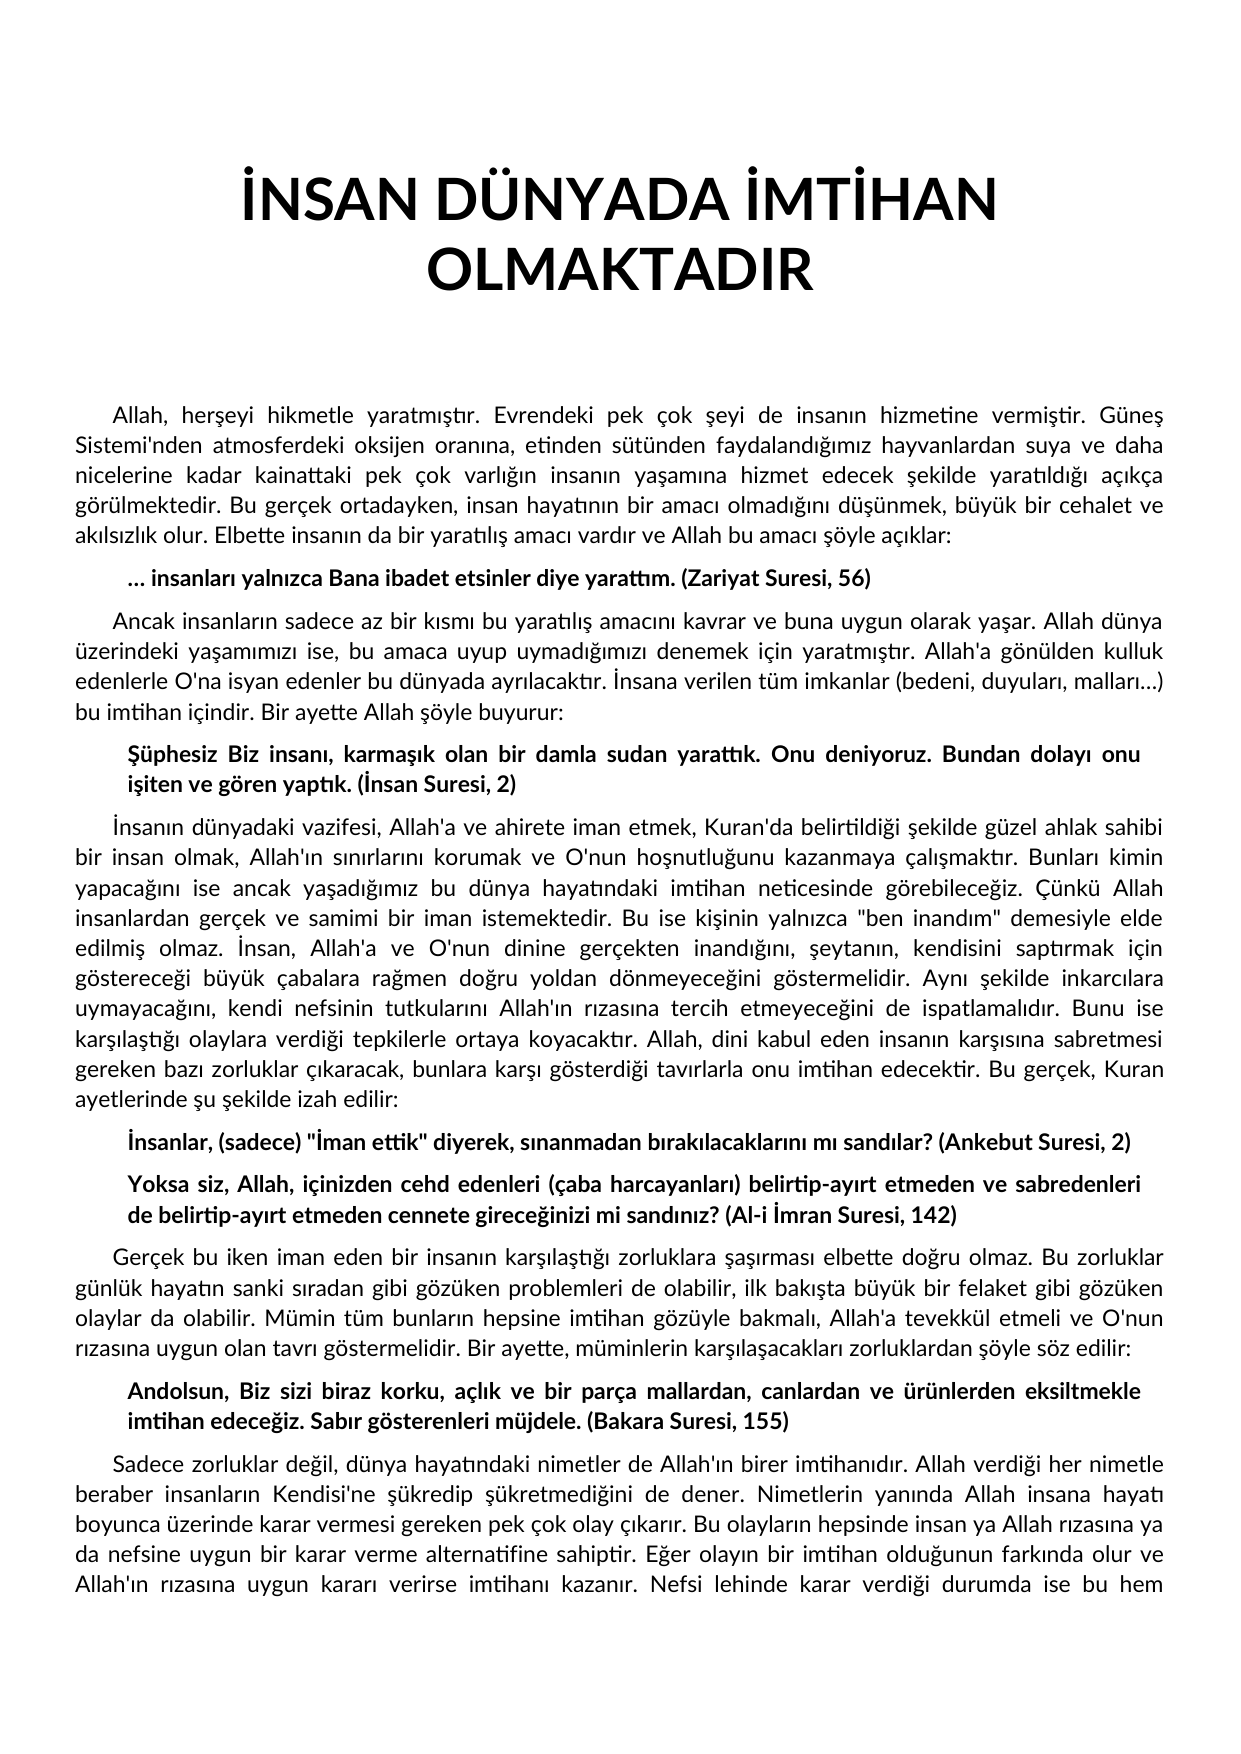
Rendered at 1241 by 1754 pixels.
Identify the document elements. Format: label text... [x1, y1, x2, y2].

text Şüphesiz Biz insanı, karmaşık olan bir damla sudan yarattık. Onu deniyoruz. Bundan dolayı onu işiten ve gören yaptık. (İnsan Suresi, 2) [127, 740, 1143, 798]
text Allah, herşeyi hikmetle yaratmıştır. Evrendeki pek çok şeyi de insanın hizmetine vermiştir. Güneş Sistemi'nden atmosferdeki oksijen oranına, etinden sütünden faydalandığımız hayvanlardan suya ve daha nicelerine kadar kainattaki pek çok varlığın insanın yaşamına hizmet edecek şekilde yaratıldığı açıkça görülmektedir. Bu gerçek ortadayken, insan hayatının bir amacı olmadığını düşünmek, büyük bir cehalet ve akılsızlık olur. Elbette insanın da bir yaratılış amacı vardır ve Allah bu amacı şöyle açıklar: [75, 400, 1165, 549]
subtitle İNSAN DÜNYADA İMTİHAN OLMAKTADIR [75, 162, 1165, 302]
text İnsanlar, (sadece) "İman ettik" diyerek, sınanmadan bırakılacaklarını mı sandılar? (Ankebut Suresi, 2) [127, 1127, 1143, 1155]
text Sadece zorluklar değil, dünya hayatındaki nimetler de Allah'ın birer imtihanıdır. Allah verdiği her nimetle beraber insanların Kendisi'ne şükredip şükretmediğini de dener. Nimetlerin yanında Allah insana hayatı boyunca üzerinde karar vermesi gereken pek çok olay çıkarır. Bu olayların hepsinde insan ya Allah rızasına ya da nefsine uygun bir karar verme alternatifine sahiptir. Eğer olayın bir imtihan olduğunun farkında olur ve Allah'ın rızasına uygun kararı verirse imtihanı kazanır. Nefsi lehinde karar verdiği durumda ise bu hem [75, 1449, 1165, 1598]
text İnsanın dünyadaki vazifesi, Allah'a ve ahirete iman etmek, Kuran'da belirtildiği şekilde güzel ahlak sahibi bir insan olmak, Allah'ın sınırlarını korumak ve O'nun hoşnutluğunu kazanmaya çalışmaktır. Bunları kimin yapacağını ise ancak yaşadığımız bu dünya hayatındaki imtihan neticesinde görebileceğiz. Çünkü Allah insanlardan gerçek ve samimi bir iman istemektedir. Bu ise kişinin yalnızca "ben inandım" demesiyle elde edilmiş olmaz. İnsan, Allah'a ve O'nun dinine gerçekten inandığını, şeytanın, kendisini saptırmak için göstereceği büyük çabalara rağmen doğru yoldan dönmeyeceğini göstermelidir. Aynı şekilde inkarcılara uymayacağını, kendi nefsinin tutkularını Allah'ın rızasına tercih etmeyeceğini de ispatlamalıdır. Bunu ise karşılaştığı olaylara verdiği tepkilerle ortaya koyacaktır. Allah, dini kabul eden insanın karşısına sabretmesi gereken bazı zorluklar çıkaracak, bunlara karşı gösterdiği tavırlarla onu imtihan edecektir. Bu gerçek, Kuran ayetlerinde şu şekilde izah edilir: [75, 813, 1165, 1112]
text Yoksa siz, Allah, içinizden cehd edenleri (çaba harcayanları) belirtip-ayırt etmeden ve sabredenleri de belirtip-ayırt etmeden cennete gireceğinizi mi sandınız? (Al-i İmran Suresi, 142) [127, 1170, 1143, 1228]
text … insanları yalnızca Bana ibadet etsinler diye yarattım. (Zariyat Suresi, 56) [127, 564, 1143, 591]
text Andolsun, Biz sizi biraz korku, açlık ve bir parça mallardan, canlardan ve ürünlerden eksiltmekle imtihan edeceğiz. Sabır gösterenleri müjdele. (Bakara Suresi, 155) [127, 1376, 1143, 1434]
text Gerçek bu iken iman eden bir insanın karşılaştığı zorluklara şaşırması elbette doğru olmaz. Bu zorluklar günlük hayatın sanki sıradan gibi gözüken problemleri de olabilir, ilk bakışta büyük bir felaket gibi gözüken olaylar da olabilir. Mümin tüm bunların hepsine imtihan gözüyle bakmalı, Allah'a tevekkül etmeli ve O'nun rızasına uygun olan tavrı göstermelidir. Bir ayette, müminlerin karşılaşacakları zorluklardan şöyle söz edilir: [75, 1243, 1165, 1361]
text Ancak insanların sadece az bir kısmı bu yaratılış amacını kavrar ve buna uygun olarak yaşar. Allah dünya üzerindeki yaşamımızı ise, bu amaca uyup uymadığımızı denemek için yaratmıştır. Allah'a gönülden kulluk edenlerle O'na isyan edenler bu dünyada ayrılacaktır. İnsana verilen tüm imkanlar (bedeni, duyuları, malları…) bu imtihan içindir. Bir ayette Allah şöyle buyurur: [75, 607, 1165, 725]
